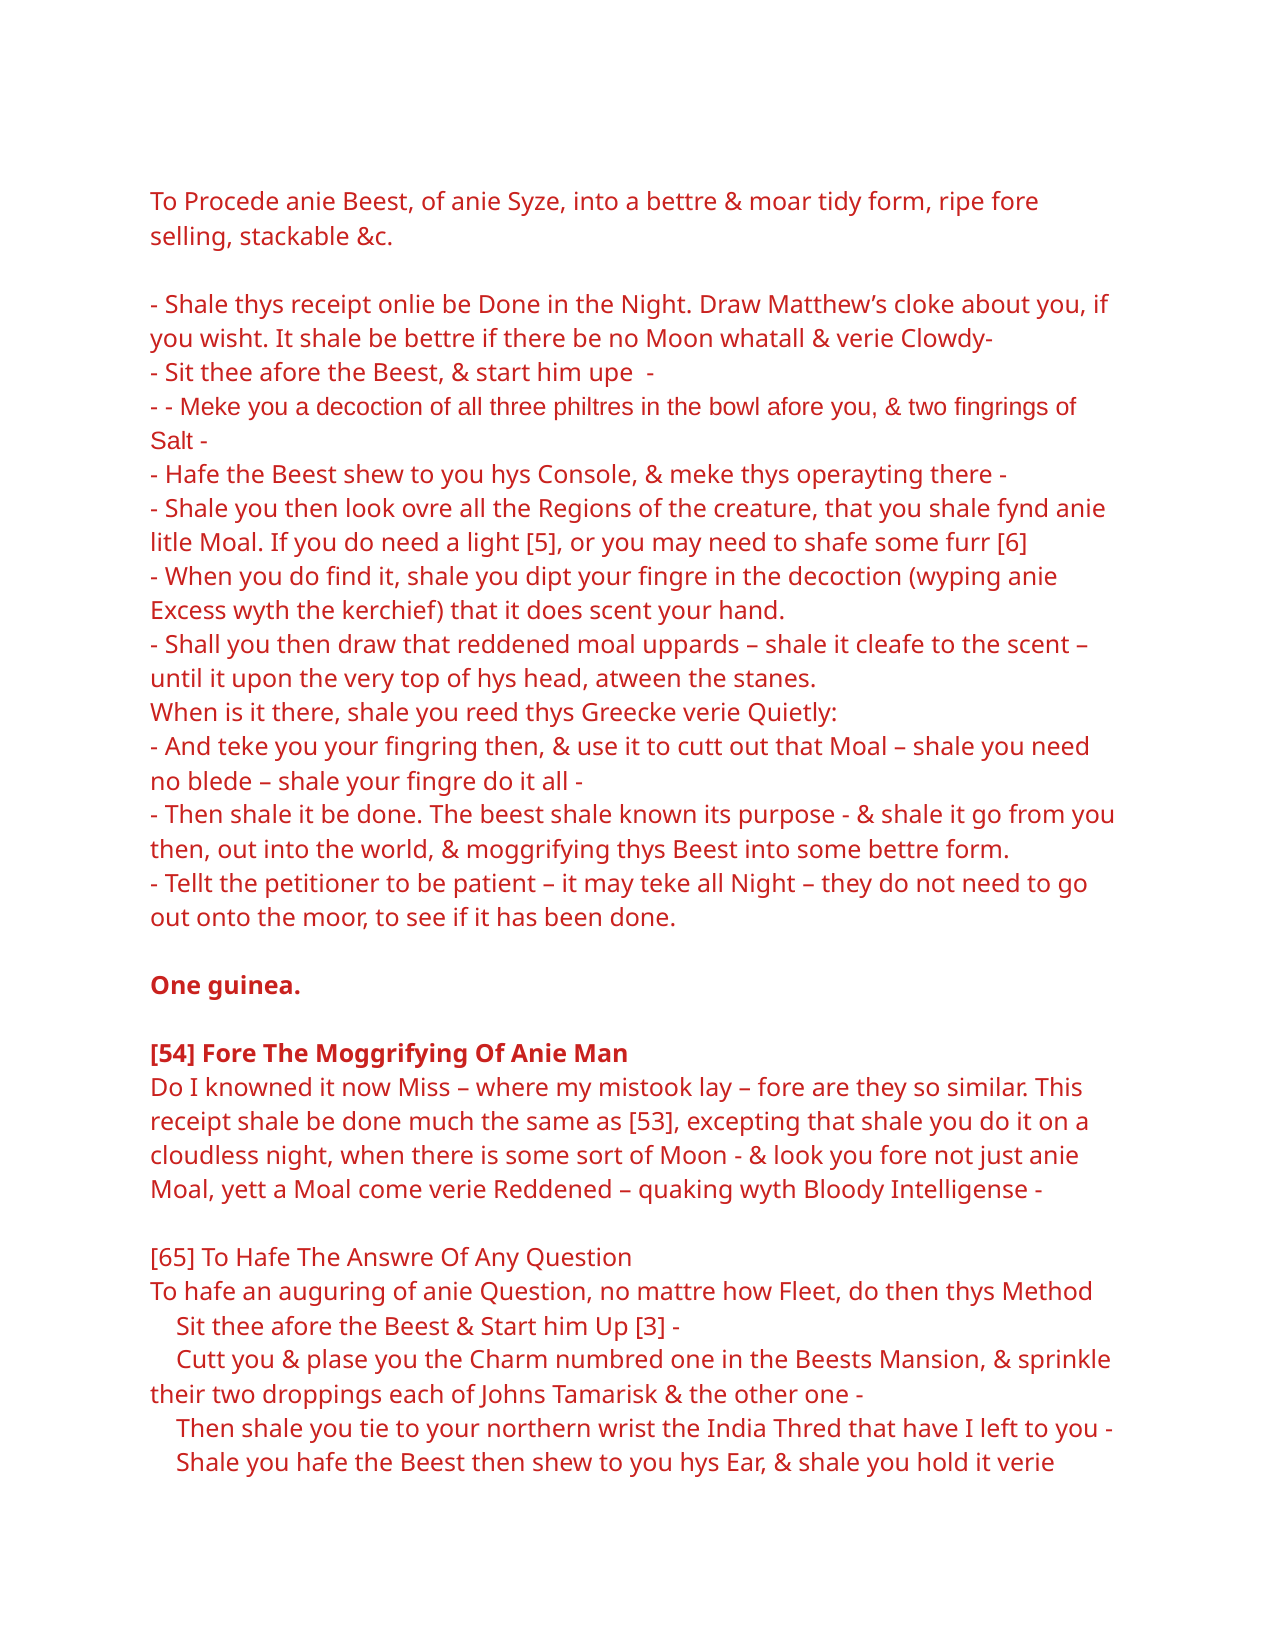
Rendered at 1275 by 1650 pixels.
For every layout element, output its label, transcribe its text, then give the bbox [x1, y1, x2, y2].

text One guinea. [150, 967, 1125, 1002]
text To hafe an auguring of anie Question, no mattre how Fleet, do then thys Method [150, 1274, 1125, 1308]
text Then shale you tie to your northern wrist the India Thred that have I left to you - [150, 1410, 1125, 1444]
text - When you do find it, shale you dipt your fingre in the decoction (wyping anie Excess wyth the kerchief) that it does scent your hand. [150, 559, 1125, 627]
text - Shale you then look ovre all the Regions of the creature, that you shale fynd anie litle Moal. If you do need a light [5], or you may need to shafe some furr [6] [150, 491, 1125, 559]
text [65] To Hafe The Answre Of Any Question [150, 1240, 1125, 1274]
text When is it there, shale you reed thys Greecke verie Quietly: [150, 695, 1125, 729]
text - And teke you your fingring then, & use it to cutt out that Moal – shale you need no blede – shale your fingre do it all - [150, 729, 1125, 797]
text - Tellt the petitioner to be patient – it may teke all Night – they do not need to go out onto the moor, to see if it has been done. [150, 865, 1125, 933]
text - Sit thee afore the Beest, & start him upe - [150, 354, 1125, 388]
text Do I knowned it now Miss – where my mistook lay – fore are they so similar. This receipt shale be done much the same as [53], excepting that shale you do it on a cloudless night, when there is some sort of Moon - & look you fore not just anie Moal, yett a Moal come verie Reddened – quaking wyth Bloody Intelligense - [150, 1070, 1125, 1206]
text Sit thee afore the Beest & Start him Up [3] - [150, 1308, 1125, 1342]
text - Then shale it be done. The beest shale known its purpose - & shale it go from you then, out into the world, & moggrifying thys Beest into some bettre form. [150, 797, 1125, 865]
text - Shale thys receipt onlie be Done in the Night. Draw Matthew’s cloke about you, if you wisht. It shale be bettre if there be no Moon whatall & verie Clowdy- [150, 286, 1125, 354]
text [54] Fore The Moggrifying Of Anie Man [150, 1036, 1125, 1070]
text - - Meke you a decoction of all three philtres in the bowl afore you, & two fingrings of Salt - [150, 388, 1125, 457]
text Shale you hafe the Beest then shew to you hys Ear, & shale you hold it verie [150, 1444, 1125, 1478]
text To Procede anie Beest, of anie Syze, into a bettre & moar tidy form, ripe fore selling, stackable &c. [150, 184, 1125, 252]
text - Hafe the Beest shew to you hys Console, & meke thys operayting there - [150, 457, 1125, 491]
text Cutt you & plase you the Charm numbred one in the Beests Mansion, & sprinkle their two droppings each of Johns Tamarisk & the other one - [150, 1342, 1125, 1410]
text - Shall you then draw that reddened moal uppards – shale it cleafe to the scent – until it upon the very top of hys head, atween the stanes. [150, 627, 1125, 695]
